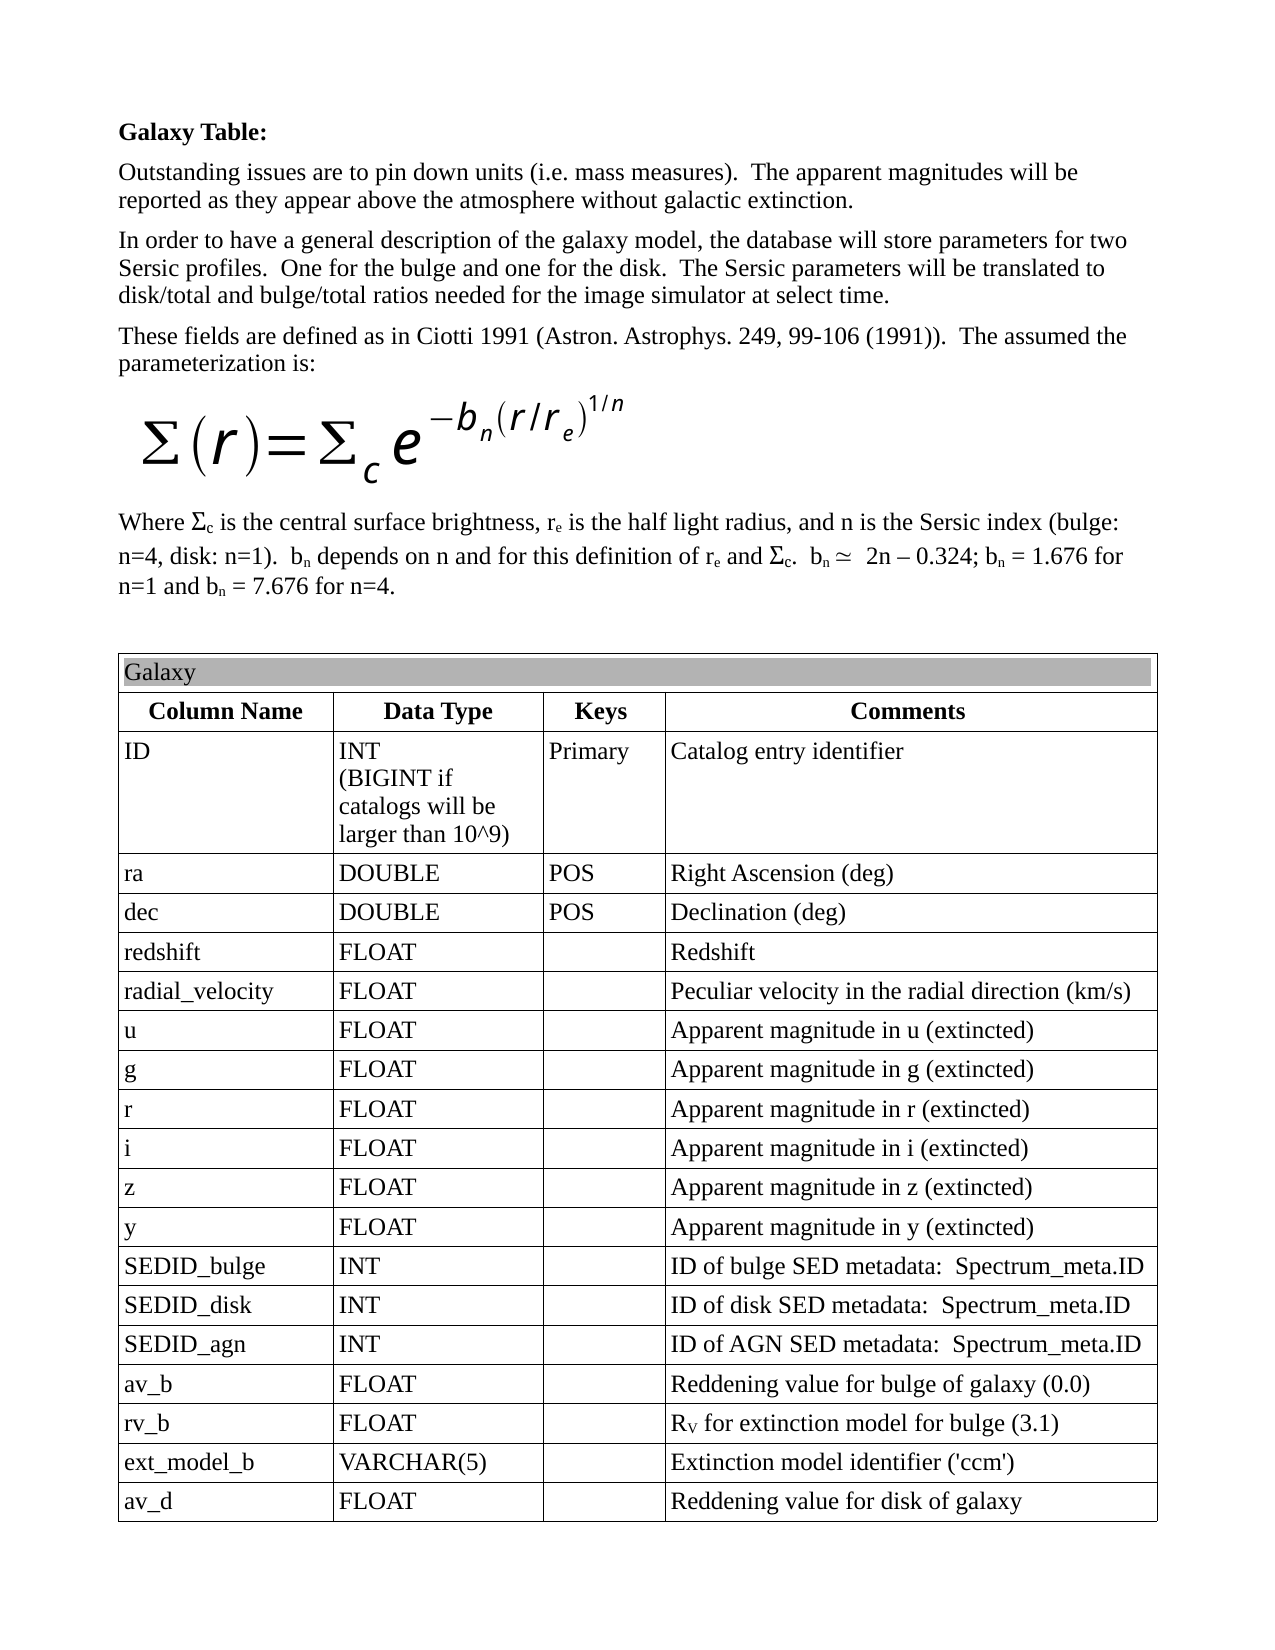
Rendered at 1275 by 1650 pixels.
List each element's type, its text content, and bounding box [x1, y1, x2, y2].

table_cell redshift [119, 933, 333, 971]
table_cell [544, 1404, 665, 1442]
table_cell Primary [544, 732, 665, 853]
table_cell Keys [544, 693, 665, 731]
table_cell POS [544, 854, 665, 893]
table_cell dec [119, 894, 333, 932]
table_cell g [119, 1051, 333, 1089]
table_cell DOUBLE [334, 854, 543, 893]
table_cell rv_b [119, 1404, 333, 1442]
table_cell [544, 1208, 665, 1246]
table_header Galaxy [119, 654, 1157, 692]
table_cell FLOAT [334, 972, 543, 1010]
table_cell SEDID_disk [119, 1286, 333, 1324]
table_cell INT (BIGINT if catalogs will be larger than 10^9) [334, 732, 543, 853]
table_cell [544, 1286, 665, 1324]
table_cell Apparent magnitude in z (extincted) [666, 1169, 1157, 1207]
table_cell Apparent magnitude in i (extincted) [666, 1129, 1157, 1167]
table_cell INT [334, 1326, 543, 1364]
table_cell POS [544, 894, 665, 932]
table_cell Declination (deg) [666, 894, 1157, 932]
table_cell FLOAT [334, 1129, 543, 1167]
table_cell Column Name [119, 693, 333, 731]
table_cell ID [119, 732, 333, 853]
table_cell FLOAT [334, 1169, 543, 1207]
table_cell [544, 933, 665, 971]
table_cell av_d [119, 1483, 333, 1521]
table_cell FLOAT [334, 1090, 543, 1128]
table_cell [544, 1129, 665, 1167]
table_cell [544, 1326, 665, 1364]
table_cell [544, 1247, 665, 1285]
table_cell ID of AGN SED metadata: Spectrum_meta.ID [666, 1326, 1157, 1364]
table_cell FLOAT [334, 1483, 543, 1521]
table_cell SEDID_bulge [119, 1247, 333, 1285]
table_cell [544, 1483, 665, 1521]
table_cell [544, 1090, 665, 1128]
table_cell y [119, 1208, 333, 1246]
table_cell FLOAT [334, 1011, 543, 1050]
text Galaxy Table: [118, 118, 1157, 146]
table_cell INT [334, 1247, 543, 1285]
table_cell Apparent magnitude in g (extincted) [666, 1051, 1157, 1089]
table_cell Peculiar velocity in the radial direction (km/s) [666, 972, 1157, 1010]
table_cell radial_velocity [119, 972, 333, 1010]
table_cell Catalog entry identifier [666, 732, 1157, 853]
table_cell Apparent magnitude in y (extincted) [666, 1208, 1157, 1246]
table_cell [544, 972, 665, 1010]
table_cell ID of disk SED metadata: Spectrum_meta.ID [666, 1286, 1157, 1324]
table_cell Apparent magnitude in r (extincted) [666, 1090, 1157, 1128]
table_cell SEDID_agn [119, 1326, 333, 1364]
table_cell ra [119, 854, 333, 893]
table_cell Apparent magnitude in u (extincted) [666, 1011, 1157, 1050]
table_cell Extinction model identifier ('ccm') [666, 1444, 1157, 1482]
table_cell Right Ascension (deg) [666, 854, 1157, 893]
table_cell r [119, 1090, 333, 1128]
table_cell FLOAT [334, 933, 543, 971]
table_cell [544, 1169, 665, 1207]
table_cell [544, 1011, 665, 1050]
table_cell i [119, 1129, 333, 1167]
table_cell z [119, 1169, 333, 1207]
table_cell Reddening value for bulge of galaxy (0.0) [666, 1365, 1157, 1403]
text Outstanding issues are to pin down units (i.e. mass measures). The apparent magnitudes will be reported as they appear above the atmosphere without galactic extinction. [118, 158, 1157, 214]
table_cell Comments [666, 693, 1157, 731]
table_cell ID of bulge SED metadata: Spectrum_meta.ID [666, 1247, 1157, 1285]
table_cell ext_model_b [119, 1444, 333, 1482]
table_cell u [119, 1011, 333, 1050]
table_cell Data Type [334, 693, 543, 731]
text These fields are defined as in Ciotti 1991 (Astron. Astrophys. 249, 99-106 (1991)). The assumed the parameterization is: [118, 322, 1157, 377]
text Where Σc is the central surface brightness, re is the half light radius, and n is the Sersic index (bulge: n=4, disk: n=1). bn depends on n and for this definition of re and Σc. bn ≃ 2n – 0.324; bn = 1.676 for n=1 and bn = 7.676 for n=4. [118, 504, 1157, 600]
table_cell FLOAT [334, 1051, 543, 1089]
table_cell DOUBLE [334, 894, 543, 932]
table_cell [544, 1051, 665, 1089]
table_cell FLOAT [334, 1404, 543, 1442]
table_cell INT [334, 1286, 543, 1324]
table_cell [544, 1365, 665, 1403]
table_cell Redshift [666, 933, 1157, 971]
table_cell RV for extinction model for bulge (3.1) [666, 1404, 1157, 1442]
table_cell FLOAT [334, 1365, 543, 1403]
text In order to have a general description of the galaxy model, the database will store parameters for two Sersic profiles. One for the bulge and one for the disk. The Sersic parameters will be translated to disk/total and bulge/total ratios needed for the image simulator at select time. [118, 226, 1157, 309]
table_cell Reddening value for disk of galaxy [666, 1483, 1157, 1521]
table_cell [544, 1444, 665, 1482]
table_cell av_b [119, 1365, 333, 1403]
table_cell FLOAT [334, 1208, 543, 1246]
table_cell VARCHAR(5) [334, 1444, 543, 1482]
